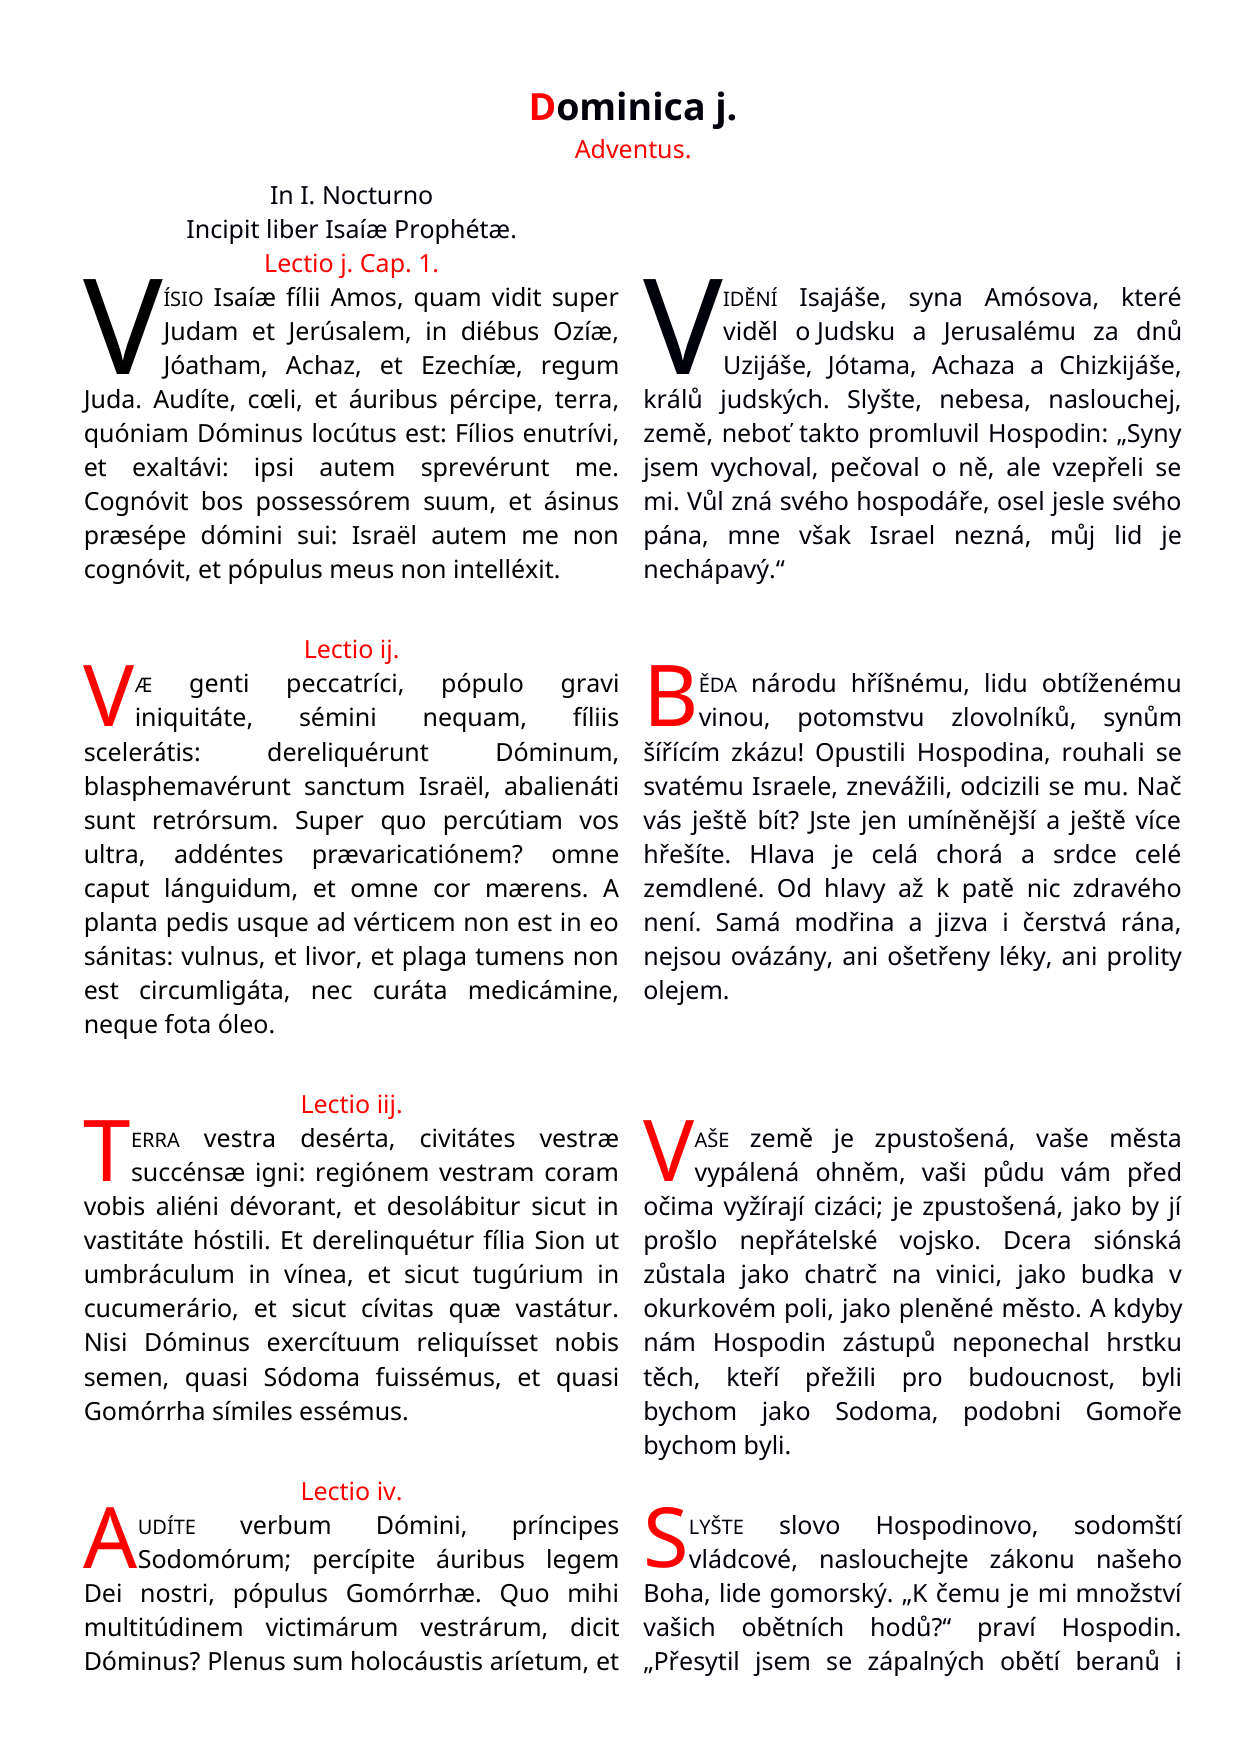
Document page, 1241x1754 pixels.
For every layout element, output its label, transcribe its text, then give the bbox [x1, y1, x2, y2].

table_cell Vaše země je zpustošená, vaše města vypálená ohněm, vaši půdu vám před očima vyžírají cizáci; je zpustošená, jako by jí prošlo nepřátelské vojsko. Dcera siónská zůstala jako chatrč na vinici, jako budka v okurkovém poli, jako pleněné město. A kdyby nám Hospodin zástupů neponechal hrstku těch, kteří přežili pro budoucnost, byli bychom jako Sodoma, podobni Gomoře bychom byli. [631, 1081, 1194, 1467]
table_cell Lectio iv. Audíte verbum Dómini, príncipes Sodomórum; percípite áuribus legem Dei nostri, pópulus Gomórrhæ. Quo mihi multitúdinem victimárum vestrárum, dicit Dóminus? Plenus sum holocáustis aríetum, et [72, 1467, 631, 1683]
table_cell Běda národu hříšnému, lidu obtíženému vinou, potomstvu zlovolníků, synům šířícím zkázu! Opustili Hospodina, rouhali se svatému Israele, znevážili, odcizili se mu. Nač vás ještě bít? Jste jen umíněnější a ještě více hřešíte. Hlava je celá chorá a srdce celé zemdlené. Od hlavy až k patě nic zdravého není. Samá modřina a jizva i čerstvá rána, nejsou ovázány, ani ošetřeny léky, ani prolity olejem. [631, 626, 1194, 1081]
table_cell Vidění Isajáše, syna Amósova, které viděl o Judsku a Jerusalému za dnů Uzijáše, Jótama, Achaza a Chizkijáše, králů judských. Slyšte, nebesa, naslouchej, země, neboť takto promluvil Hospodin: „Syny jsem vychoval, pečoval o ně, ale vzepřeli se mi. Vůl zná svého hospodáře, osel jesle svého pána, mne však Israel nezná, můj lid je nechápavý.“ [631, 171, 1194, 626]
table_header Dominica j. Adventus. [72, 74, 1194, 171]
table_cell Lectio iij. Terra vestra desérta, civitátes vestræ succénsæ igni: regiónem vestram coram vobis aliéni dévorant, et desolábitur sicut in vastitáte hóstili. Et derelinquétur fília Sion ut umbráculum in vínea, et sicut tugúrium in cucumerário, et sicut cívitas quæ vastátur. Nisi Dóminus exercítuum reliquísset nobis semen, quasi Sódoma fuissémus, et quasi Gomórrha símiles essémus. [72, 1081, 631, 1467]
table_cell Lectio ij. Væ genti peccatríci, pópulo gravi iniquitáte, sémini nequam, fíliis scelerátis: dereliquérunt Dóminum, blasphemavérunt sanctum Israël, abalienáti sunt retrórsum. Super quo percútiam vos ultra, addéntes prævaricatiónem? omne caput lánguidum, et omne cor mærens. A planta pedis usque ad vérticem non est in eo sánitas: vulnus, et livor, et plaga tumens non est circumligáta, nec curáta medicámine, neque fota óleo. [72, 626, 631, 1081]
table_cell Slyšte slovo Hospodinovo, sodomští vládcové, naslouchejte zákonu našeho Boha, lide gomorský. „K čemu je mi množství vašich obětních hodů?“ praví Hospodin. „Přesytil jsem se zápalných obětí beranů i [631, 1467, 1194, 1683]
table_cell In I. Nocturno Incipit liber Isaíæ Prophétæ. Lectio j. Cap. 1. Vísio Isaíæ fílii Amos, quam vidit super Judam et Jerúsalem, in diébus Ozíæ, Jóatham, Achaz, et Ezechíæ, regum Juda. Audíte, cœli, et áuribus pércipe, terra, quóniam Dóminus locútus est: Fílios enutrívi, et exaltávi: ipsi autem sprevérunt me. Cognóvit bos possessórem suum, et ásinus præsépe dómini sui: Israël autem me non cognóvit, et pópulus meus non intelléxit. [72, 171, 631, 626]
